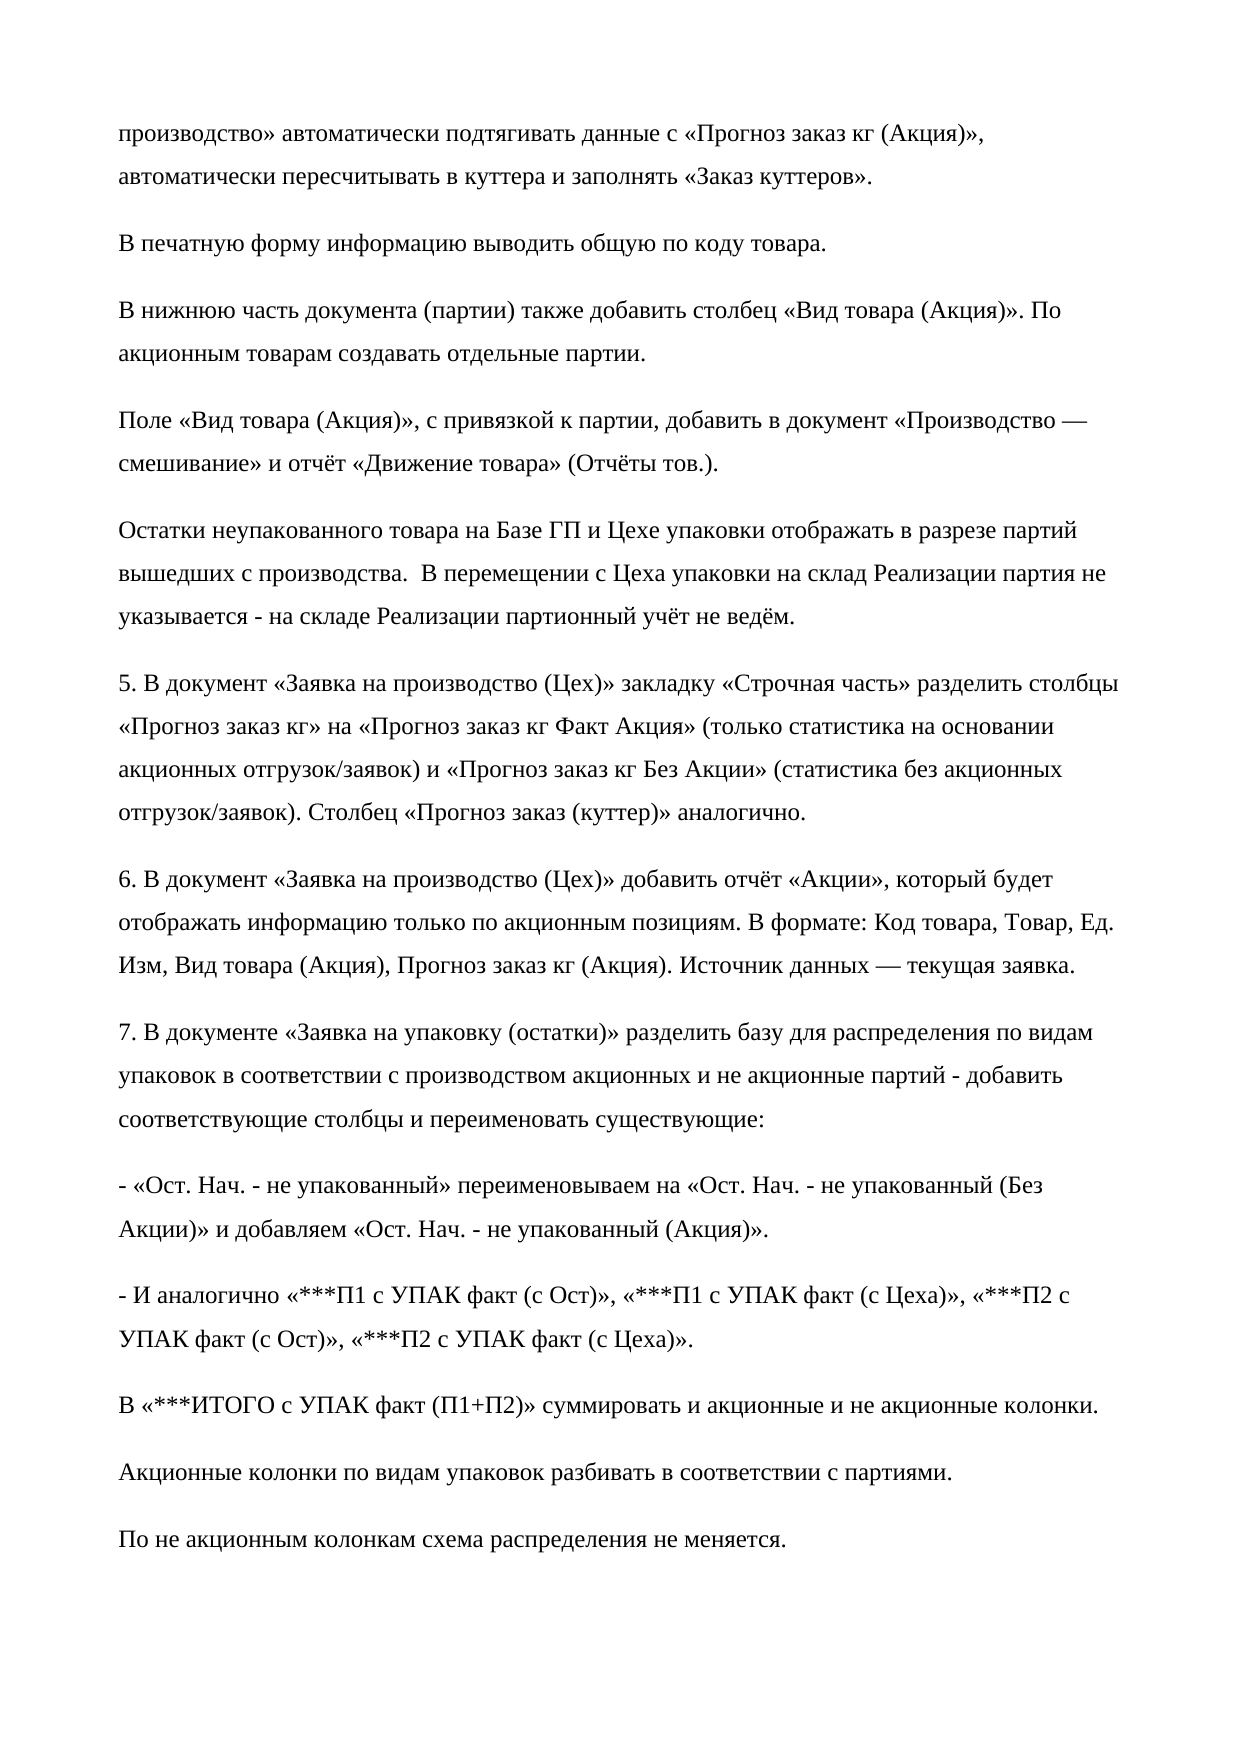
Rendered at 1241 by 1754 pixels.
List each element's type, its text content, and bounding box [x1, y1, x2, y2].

text Остатки неупакованного товара на Базе ГП и Цехе упаковки отображать в разрезе партий вышедших с производства. В перемещении с Цеха упаковки на склад Реализации партия не указывается - на складе Реализации партионный учёт не ведём. [118, 515, 1122, 630]
text По не акционным колонкам схема распределения не меняется. [118, 1524, 1122, 1553]
text - «Ост. Нач. - не упакованный» переименовываем на «Ост. Нач. - не упакованный (Без Акции)» и добавляем «Ост. Нач. - не упакованный (Акция)». [118, 1171, 1122, 1242]
text Поле «Вид товара (Акция)», с привязкой к партии, добавить в документ «Производство — смешивание» и отчёт «Движение товара» (Отчёты тов.). [118, 405, 1122, 477]
text - И аналогично «***П1 с УПАК факт (с Ост)», «***П1 с УПАК факт (с Цеха)», «***П2 с УПАК факт (с Ост)», «***П2 с УПАК факт (с Цеха)». [118, 1281, 1122, 1352]
text В печатную форму информацию выводить общую по коду товара. [118, 228, 1122, 257]
text В «***ИТОГО с УПАК факт (П1+П2)» суммировать и акционные и не акционные колонки. [118, 1391, 1122, 1419]
text 5. В документ «Заявка на производство (Цех)» закладку «Строчная часть» разделить столбцы «Прогноз заказ кг» на «Прогноз заказ кг Факт Акция» (только статистика на основании акционных отгрузок/заявок) и «Прогноз заказ кг Без Акции» (статистика без акционных отгрузок/заявок). Столбец «Прогноз заказ (куттер)» аналогично. [118, 668, 1122, 826]
text Акционные колонки по видам упаковок разбивать в соответствии с партиями. [118, 1457, 1122, 1486]
text В нижнюю часть документа (партии) также добавить столбец «Вид товара (Акция)». По акционным товарам создавать отдельные партии. [118, 295, 1122, 367]
text 6. В документ «Заявка на производство (Цех)» добавить отчёт «Акции», который будет отображать информацию только по акционным позициям. В формате: Код товара, Товар, Ед. Изм, Вид товара (Акция), Прогноз заказ кг (Акция). Источник данных — текущая заявка. [118, 864, 1122, 979]
text производство» автоматически подтягивать данные с «Прогноз заказ кг (Акция)», автоматически пересчитывать в куттера и заполнять «Заказ куттеров». [118, 118, 1122, 190]
text 7. В документе «Заявка на упаковку (остатки)» разделить базу для распределения по видам упаковок в соответствии с производством акционных и не акционные партий - добавить соответствующие столбцы и переименовать существующие: [118, 1017, 1122, 1132]
